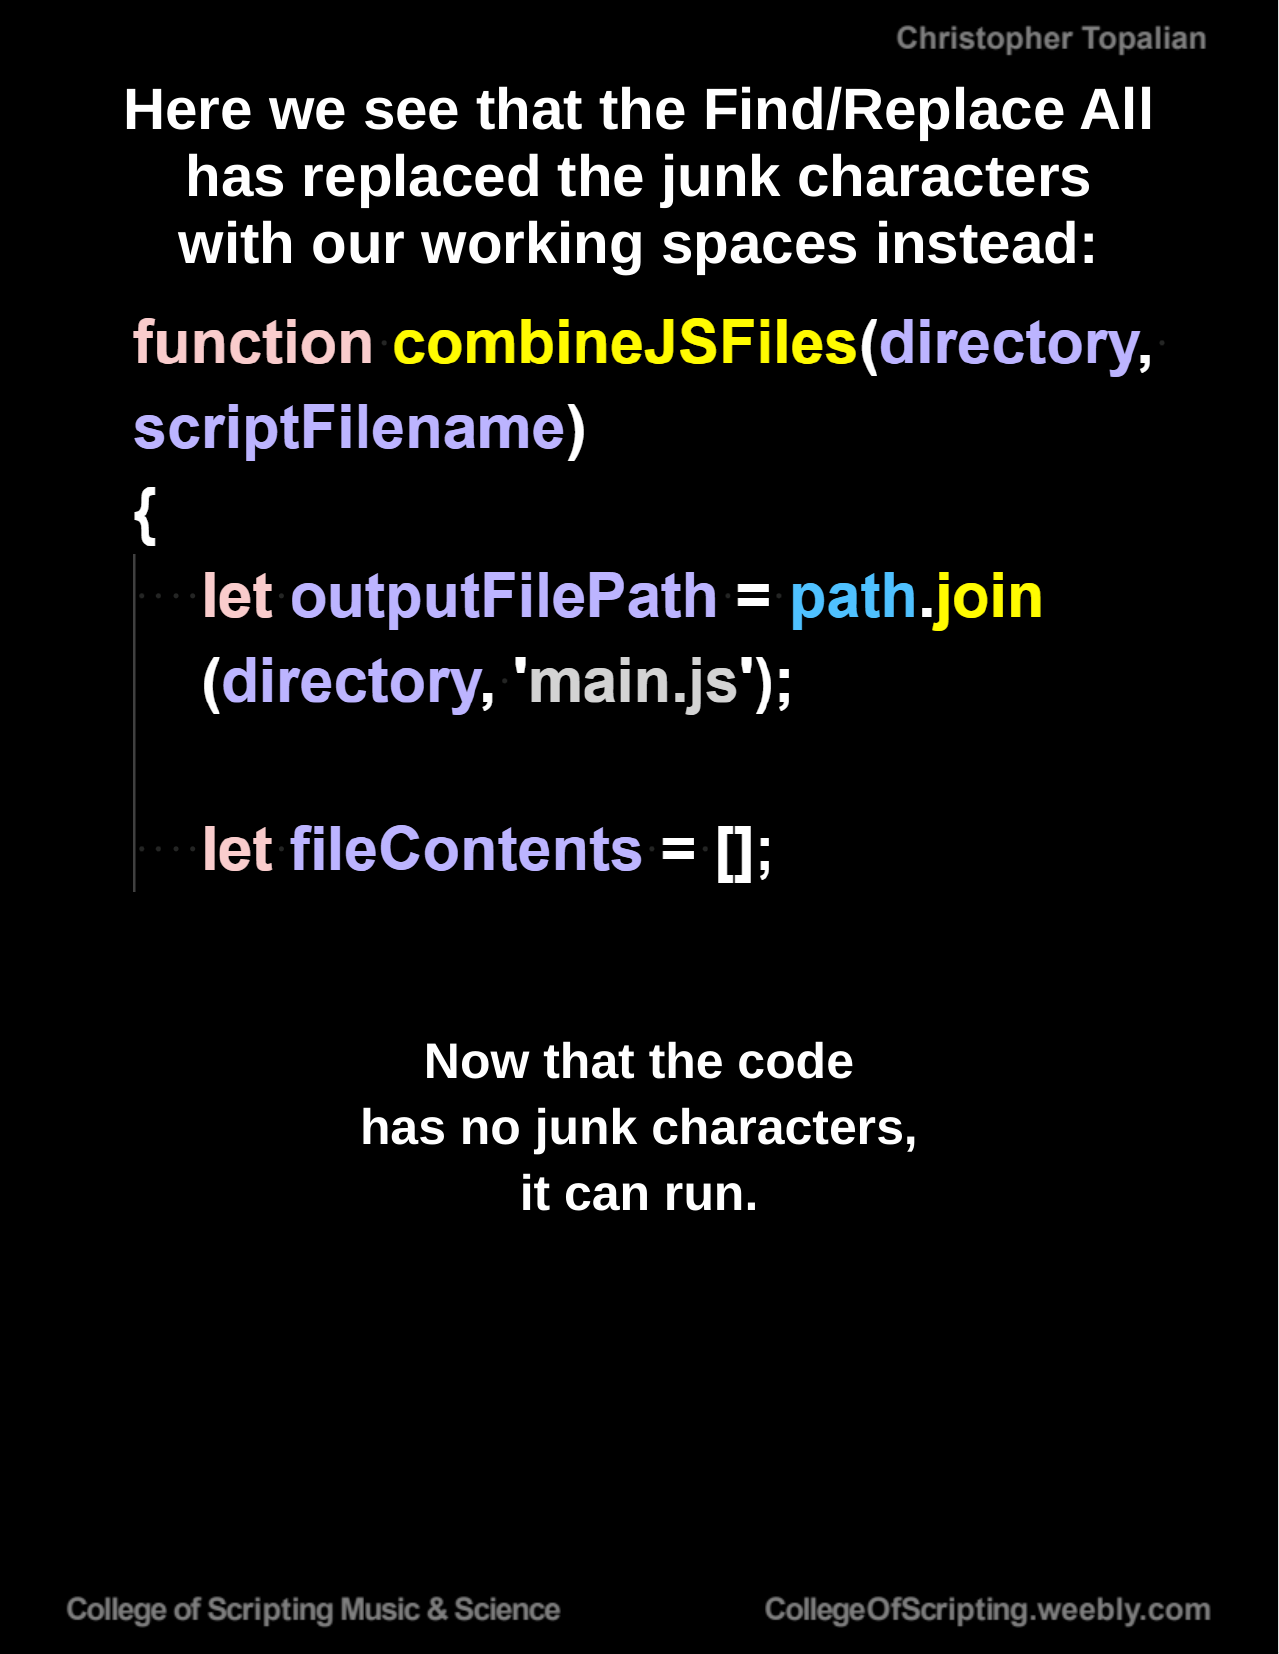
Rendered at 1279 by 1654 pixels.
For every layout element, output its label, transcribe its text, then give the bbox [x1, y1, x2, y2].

text has no junk characters, [75, 1098, 1203, 1155]
subtitle with our working spaces instead: [75, 209, 1203, 276]
subtitle Here we see that the Find/Replace All has replaced the junk characters [75, 75, 1203, 209]
text it can run. [75, 1164, 1203, 1221]
picture [110, 296, 1168, 907]
text Now that the code [75, 1032, 1203, 1089]
